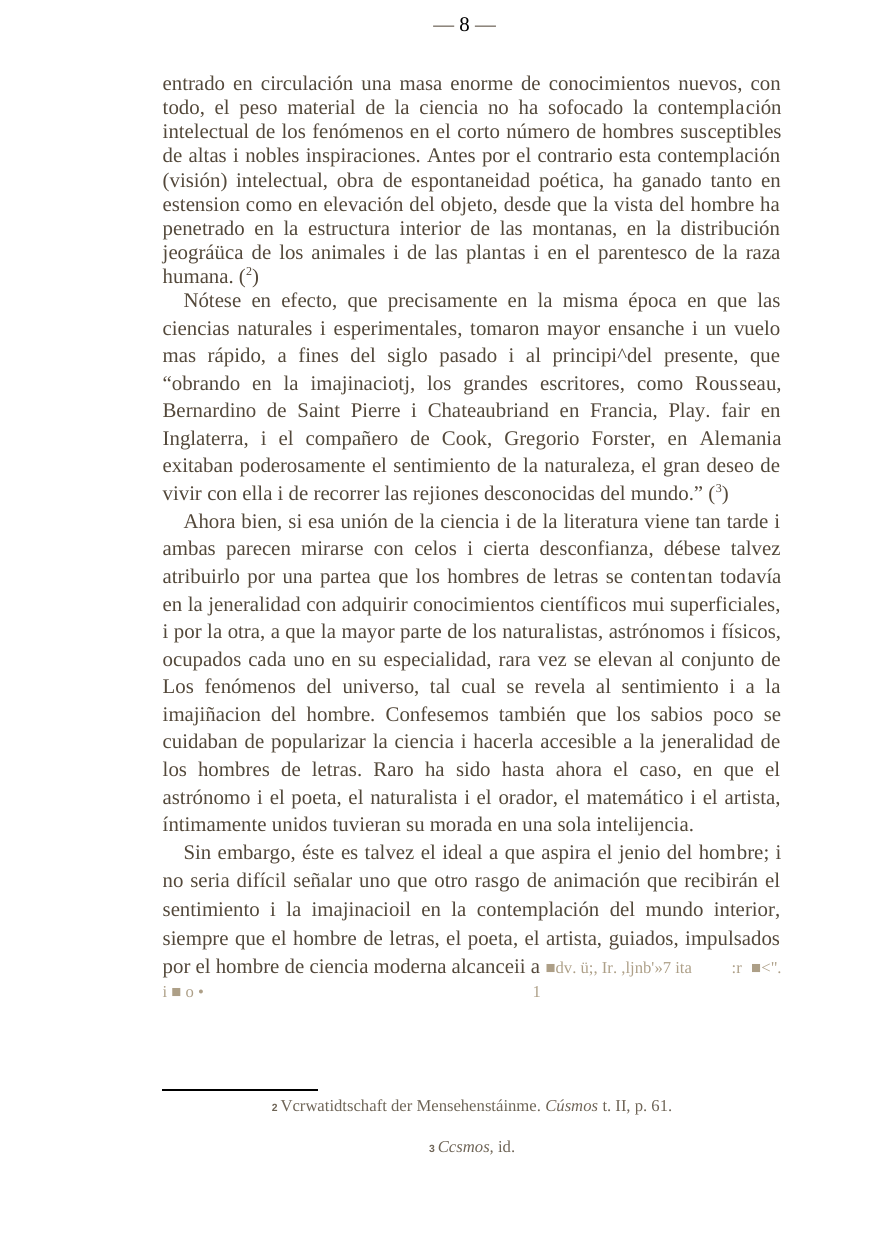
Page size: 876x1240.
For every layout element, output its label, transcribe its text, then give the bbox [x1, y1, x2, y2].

text Nótese en efecto, que precisamente en la misma época en que las ciencias naturales i esperimentales, tomaron mayor ensanche i un vuelo mas rápido, a fines del siglo pasado i al principi^del presente, que “obrando en la imajinaciotj, los grandes escritores, como Rous­seau, Bernardino de Saint Pierre i Chateaubriand en Francia, Play. fair en Inglaterra, i el compañero de Cook, Gregorio Forster, en Ale­mania exitaban poderosamente el sentimiento de la naturaleza, el gran deseo de vivir con ella i de recorrer las rejiones desconocidas del mundo.” () [162, 288, 781, 505]
text Ahora bien, si esa unión de la ciencia i de la literatura viene tan tarde i ambas parecen mirarse con celos i cierta desconfianza, débese talvez atribuirlo por una partea que los hombres de letras se conten­tan todavía en la jeneralidad con adquirir conocimientos científicos mui superficiales, i por la otra, a que la mayor parte de los natura­listas, astrónomos i físicos, ocupados cada uno en su especialidad, rara vez se elevan al conjunto de Los fenómenos del universo, tal cual se revela al sentimiento i a la imajiñacion del hombre. Confese­mos también que los sabios poco se cuidaban de popularizar la cien­cia i hacerla accesible a la jeneralidad de los hombres de letras. Raro ha sido hasta ahora el caso, en que el astrónomo i el poeta, el natu­ralista i el orador, el matemático i el artista, íntimamente unidos tu­vieran su morada en una sola intelijencia. [162, 509, 781, 836]
text Sin embargo, éste es talvez el ideal a que aspira el jenio del hom­bre; i no seria difícil señalar uno que otro rasgo de animación que recibirán el sentimiento i la imajinacioil en la contemplación del mundo interior, siempre que el hombre de letras, el poeta, el artista, guiados, impulsados por el hombre de ciencia moderna alcanceii a ■dv. ü;, Ir. ,ljnb'»7 ita :r ■<". i ■ o • 1 [162, 840, 781, 1001]
text entrado en circulación una masa enorme de conocimientos nuevos, con todo, el peso material de la ciencia no ha sofocado la contempla­ción intelectual de los fenómenos en el corto número de hombres sus­ceptibles de altas i nobles inspiraciones. Antes por el contrario esta contemplación (visión) intelectual, obra de espontaneidad poética, ha ganado tanto en estension como en elevación del objeto, desde que la vista del hombre ha penetrado en la estructura interior de las montanas, en la distribución jeográüca de los animales i de las plan­tas i en el parentesco de la raza humana. () [162, 71, 781, 288]
text Vcrwatidtschaft der Mensehenstáinme. Cúsmos t. II, p. 61. [162, 1096, 781, 1115]
text Ccsmos, id. [162, 1137, 781, 1156]
